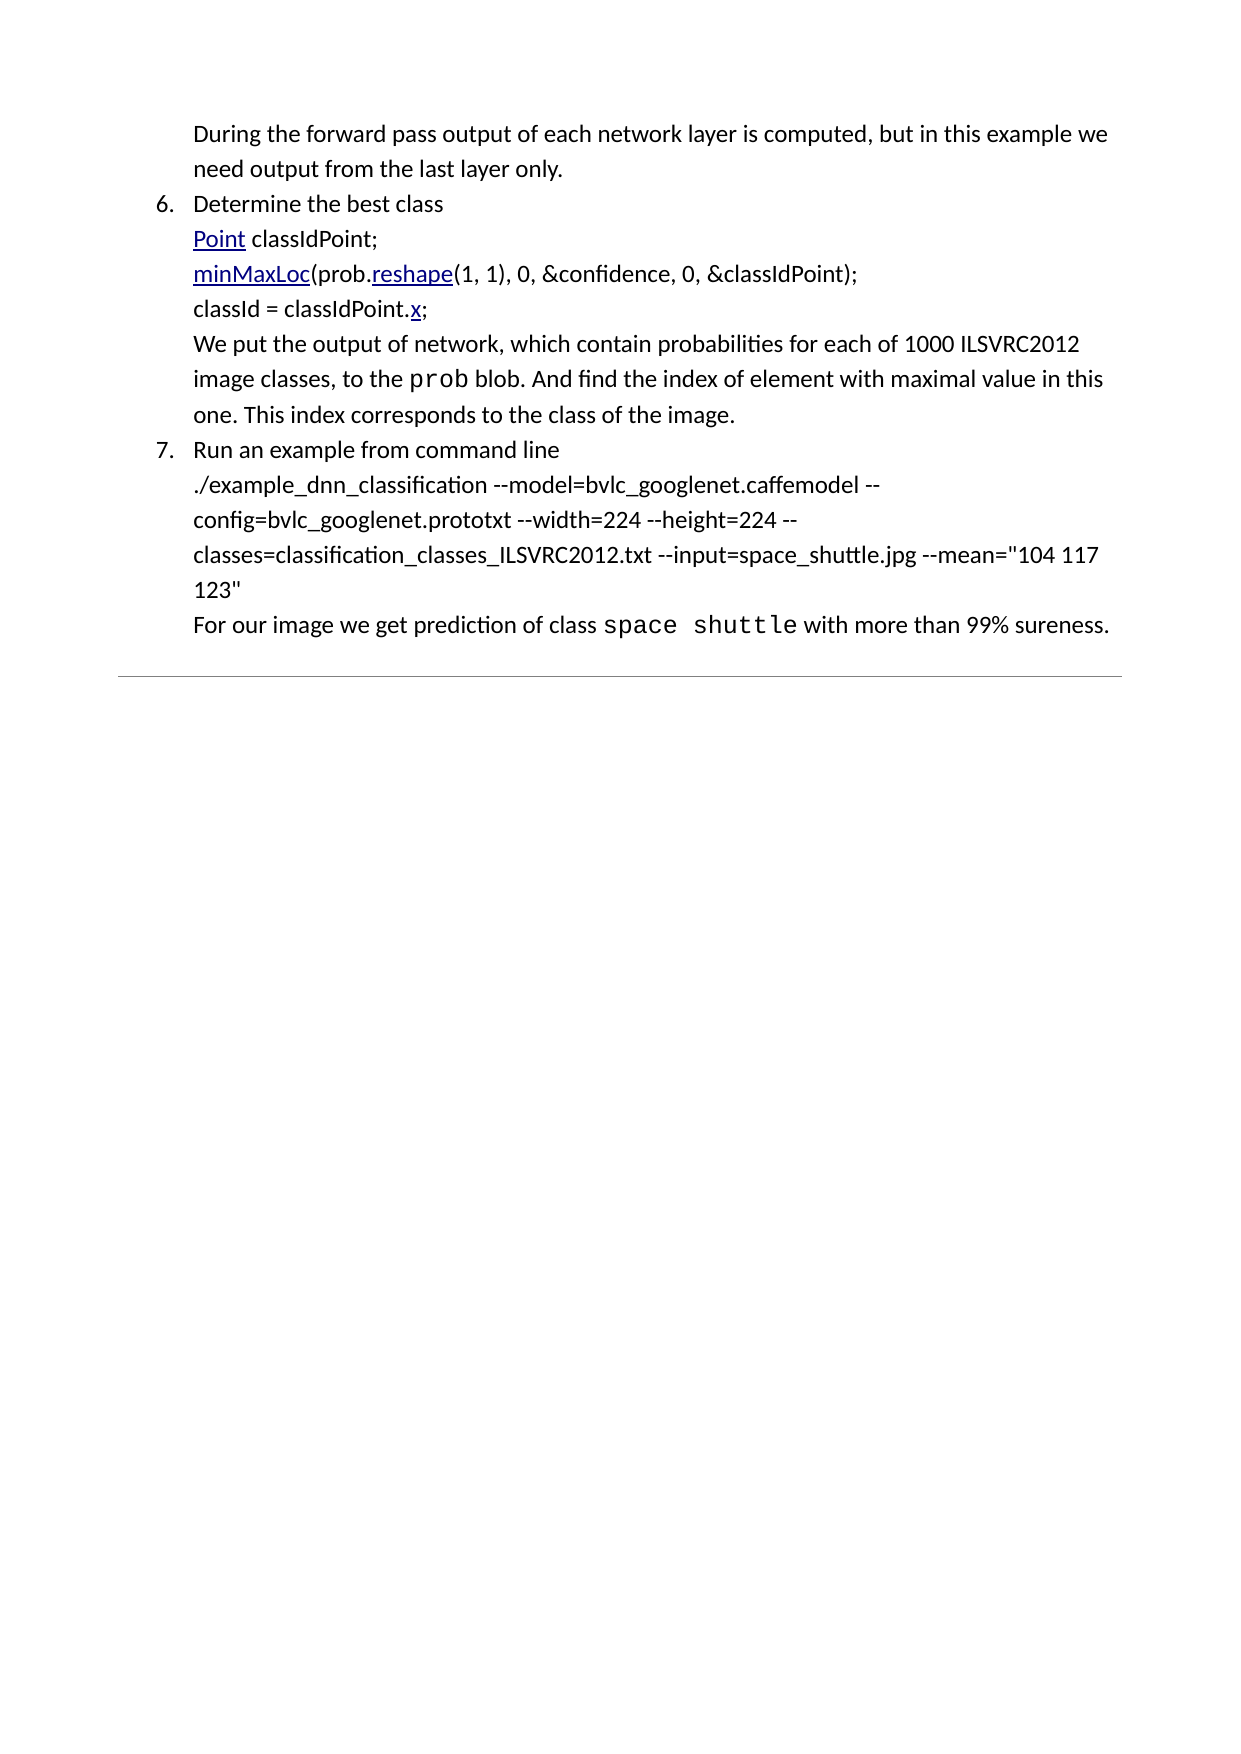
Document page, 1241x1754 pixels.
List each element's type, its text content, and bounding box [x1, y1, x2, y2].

list Determine the best class [156, 188, 1122, 219]
list We put the output of network, which contain probabilities for each of 1000 ILSVRC2012 image classes, to the prob blob. And find the index of element with maximal value in this one. This index corresponds to the class of the image. [156, 328, 1122, 430]
list Run an example from command line [156, 434, 1122, 465]
list During the forward pass output of each network layer is computed, but in this example we need output from the last layer only. [156, 118, 1122, 184]
list classId = classIdPoint.x; [156, 293, 1122, 324]
list ./example_dnn_classification --model=bvlc_googlenet.caffemodel --config=bvlc_googlenet.prototxt --width=224 --height=224 --classes=classification_classes_ILSVRC2012.txt --input=space_shuttle.jpg --mean="104 117 123" [156, 469, 1122, 605]
list Point classIdPoint; [156, 223, 1122, 254]
list minMaxLoc(prob.reshape(1, 1), 0, &confidence, 0, &classIdPoint); [156, 258, 1122, 289]
list For our image we get prediction of class space shuttle with more than 99% sureness. [156, 609, 1122, 641]
